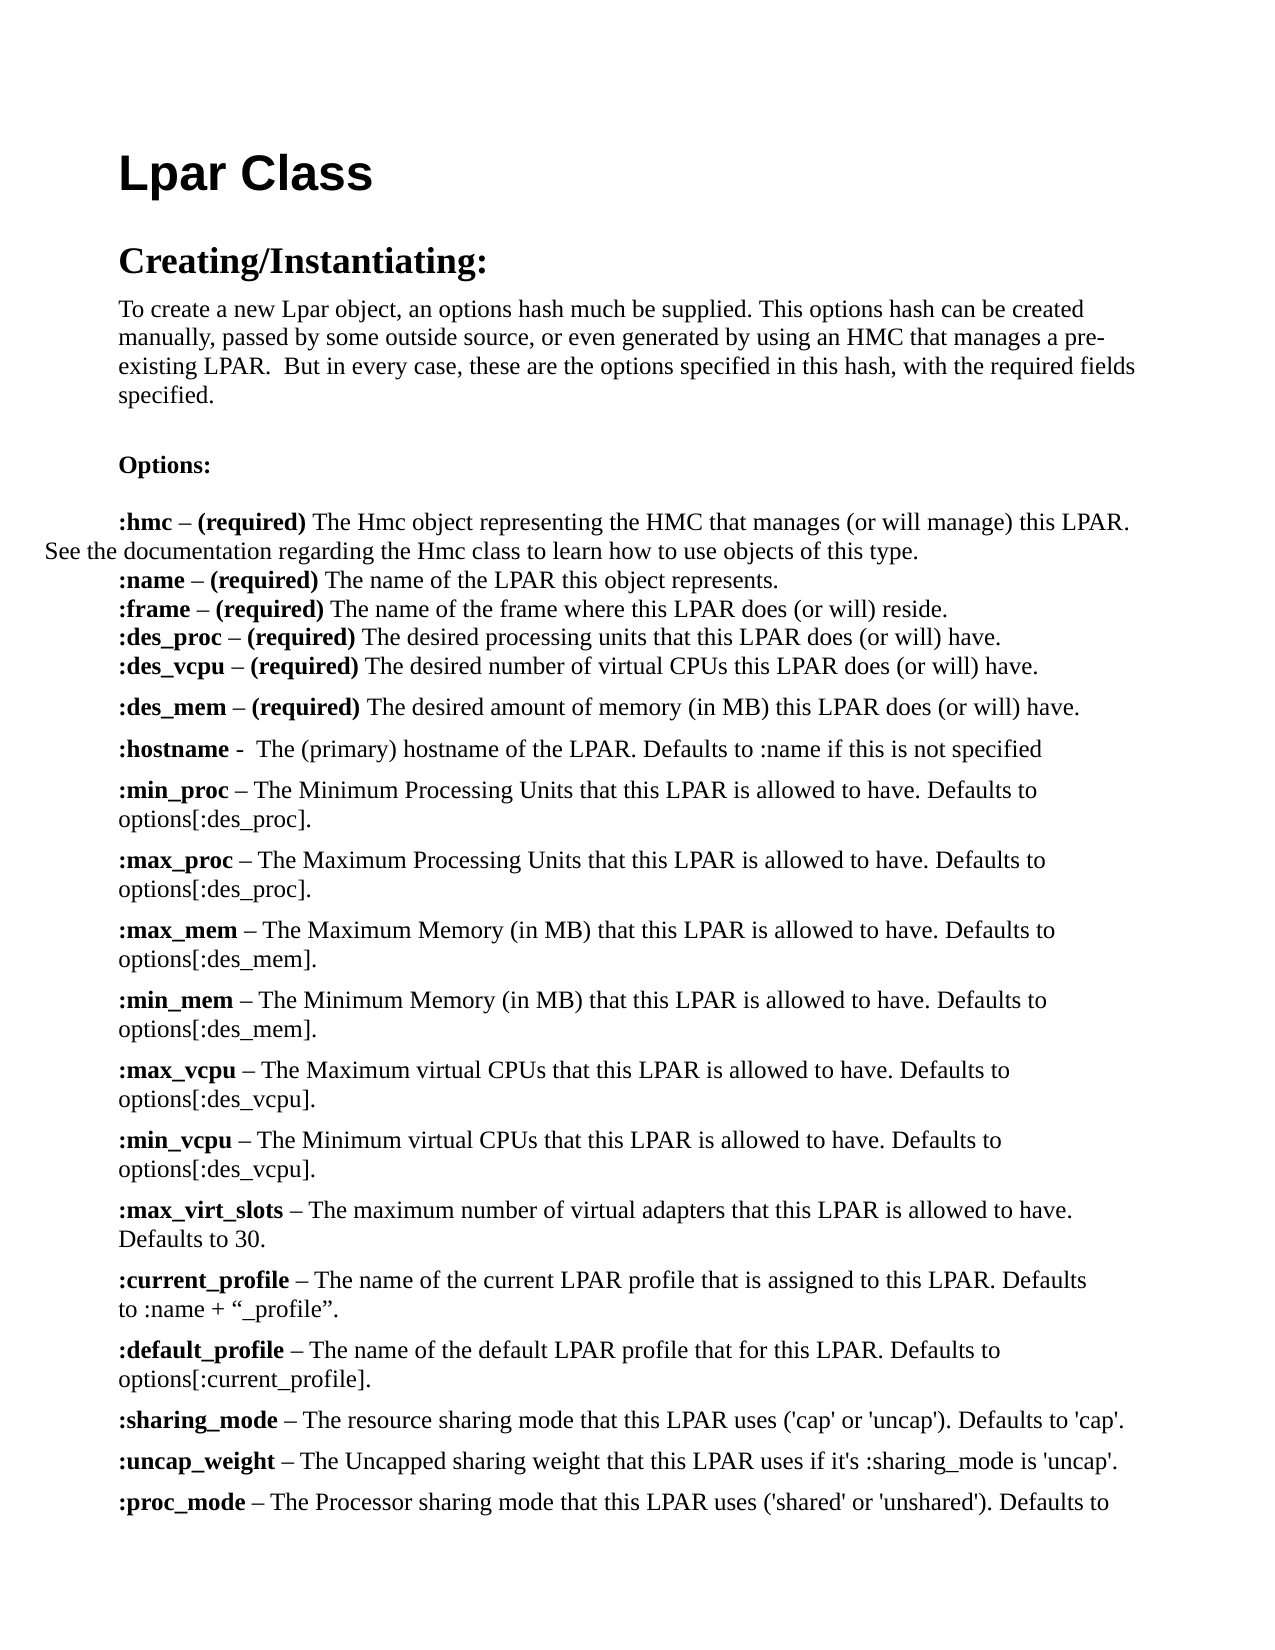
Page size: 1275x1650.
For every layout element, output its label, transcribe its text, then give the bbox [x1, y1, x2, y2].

list :current_profile – The name of the current LPAR profile that is assigned to this LPAR. Defaults to :name + “_profile”. [118, 1265, 1157, 1322]
list :sharing_mode – The resource sharing mode that this LPAR uses ('cap' or 'uncap'). Defaults to 'cap'. [118, 1405, 1157, 1434]
list :max_vcpu – The Maximum virtual CPUs that this LPAR is allowed to have. Defaults to options[:des_vcpu]. [118, 1055, 1157, 1112]
list :min_vcpu – The Minimum virtual CPUs that this LPAR is allowed to have. Defaults to options[:des_vcpu]. [118, 1125, 1157, 1182]
text :frame – (required) The name of the frame where this LPAR does (or will) reside. [44, 594, 1157, 622]
text :hmc – (required) The Hmc object representing the HMC that manages (or will manage) this LPAR. See the documentation regarding the Hmc class to learn how to use objects of this type. [44, 507, 1157, 565]
list :des_mem – (required) The desired amount of memory (in MB) this LPAR does (or will) have. [118, 692, 1157, 721]
list :max_mem – The Maximum Memory (in MB) that this LPAR is allowed to have. Defaults to options[:des_mem]. [118, 915, 1157, 972]
list :des_vcpu – (required) The desired number of virtual CPUs this LPAR does (or will) have. [118, 651, 1157, 680]
list :uncap_weight – The Uncapped sharing weight that this LPAR uses if it's :sharing_mode is 'uncap'. [118, 1446, 1157, 1475]
list :proc_mode – The Processor sharing mode that this LPAR uses ('shared' or 'unshared'). Defaults to [118, 1487, 1157, 1516]
list :max_virt_slots – The maximum number of virtual adapters that this LPAR is allowed to have. Defaults to 30. [118, 1195, 1157, 1252]
list :max_proc – The Maximum Processing Units that this LPAR is allowed to have. Defaults to options[:des_proc]. [118, 845, 1157, 902]
text :des_proc – (required) The desired processing units that this LPAR does (or will) have. [118, 622, 1157, 651]
list :hostname - The (primary) hostname of the LPAR. Defaults to :name if this is not specified [118, 734, 1157, 762]
list :default_profile – The name of the default LPAR profile that for this LPAR. Defaults to options[:current_profile]. [118, 1335, 1157, 1392]
text To create a new Lpar object, an options hash much be supplied. This options hash can be created manually, passed by some outside source, or even generated by using an HMC that manages a pre-existing LPAR. But in every case, these are the options specified in this hash, with the required fields specified. [118, 294, 1157, 409]
text :name – (required) The name of the LPAR this object represents. [44, 565, 1157, 594]
subtitle Lpar Class [118, 143, 1157, 201]
list :min_mem – The Minimum Memory (in MB) that this LPAR is allowed to have. Defaults to options[:des_mem]. [118, 985, 1157, 1042]
text Options: [118, 450, 1157, 479]
subtitle Creating/Instantiating: [118, 238, 1157, 281]
list :min_proc – The Minimum Processing Units that this LPAR is allowed to have. Defaults to options[:des_proc]. [118, 775, 1157, 832]
